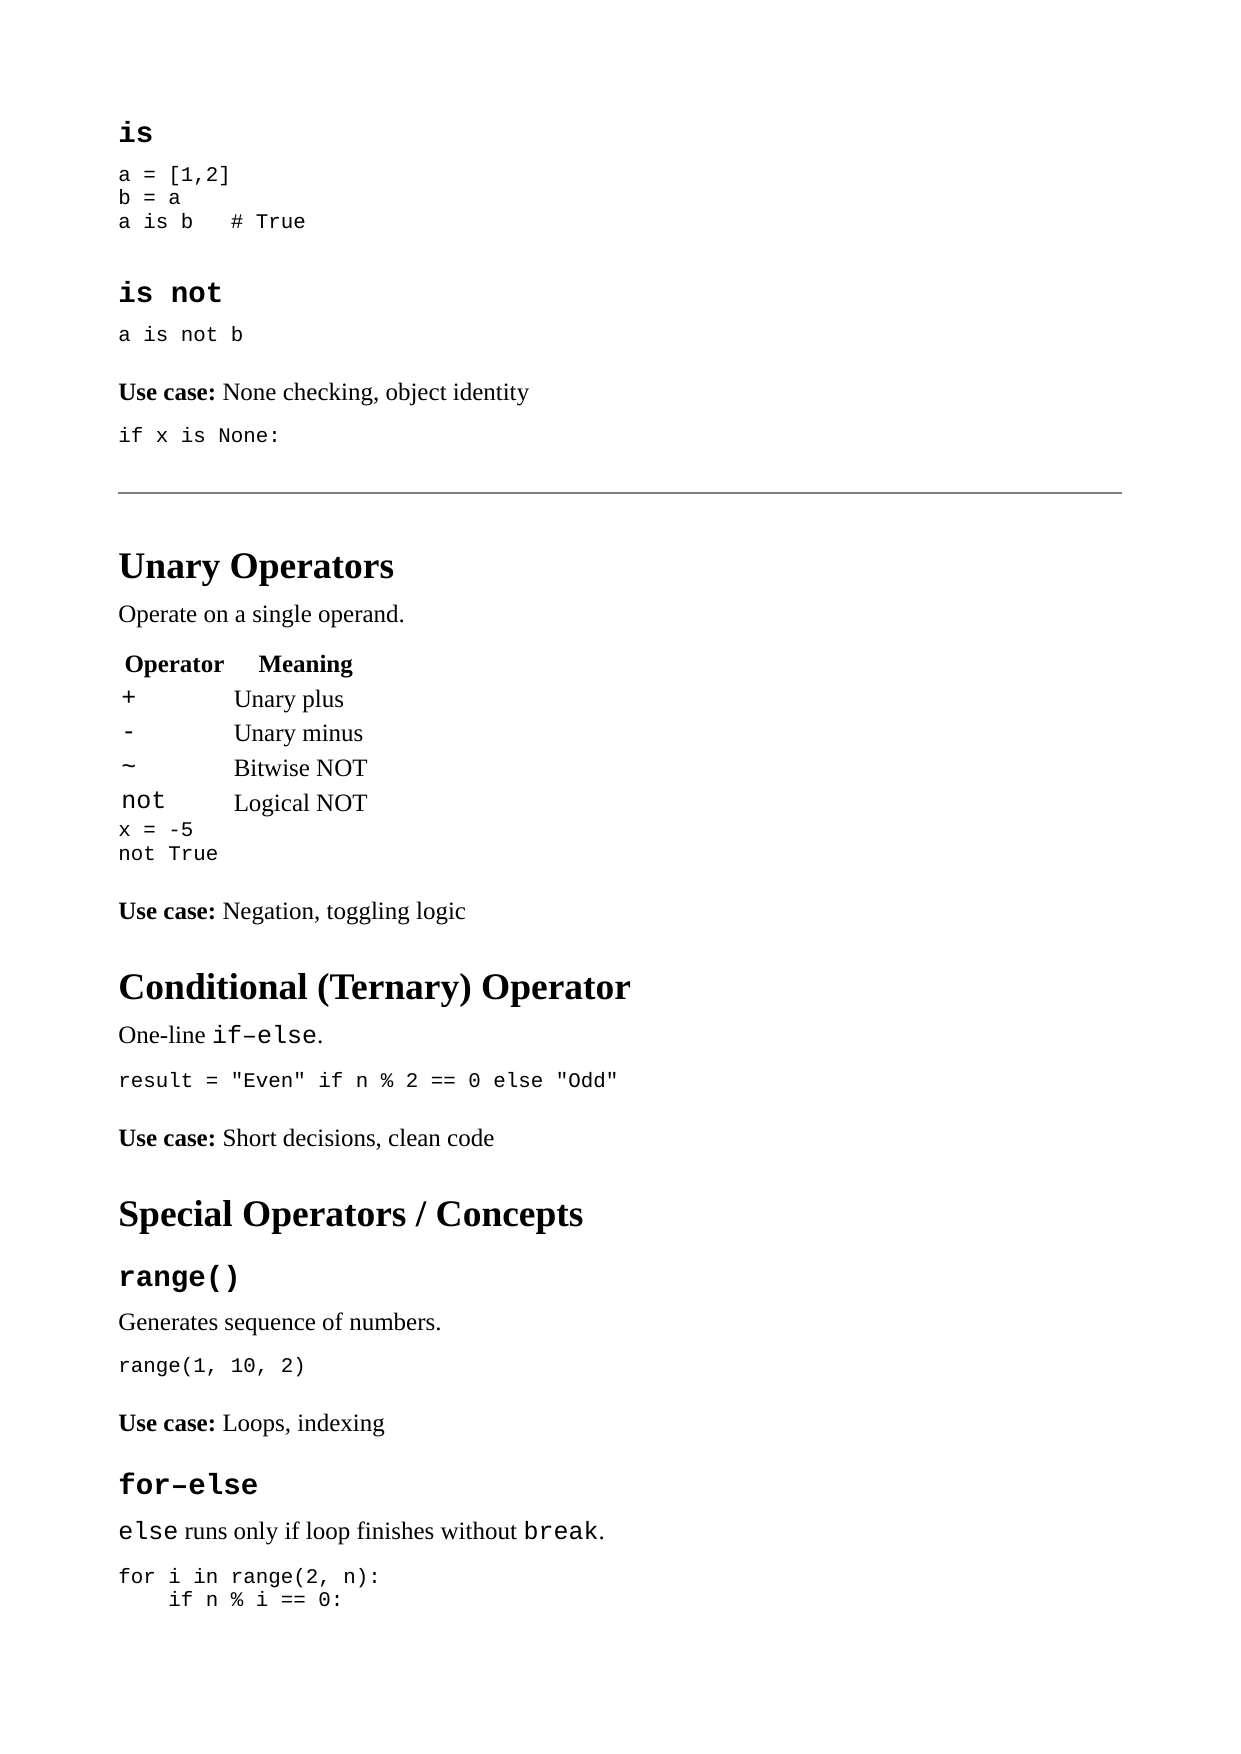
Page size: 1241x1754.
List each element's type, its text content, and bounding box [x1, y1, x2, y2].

table_header Operator [118, 646, 231, 681]
table_cell - [118, 716, 231, 750]
table_cell Logical NOT [231, 785, 380, 819]
text a = [1,2] [118, 164, 1122, 187]
text One-line if–else. [118, 1020, 1122, 1051]
subtitle Conditional (Ternary) Operator [118, 964, 1122, 1008]
text if n % i == 0: [118, 1589, 1122, 1613]
text Use case: None checking, object identity [118, 377, 1122, 406]
text if x is None: [118, 425, 1122, 448]
subtitle Special Operators / Concepts [118, 1192, 1122, 1235]
text Generates sequence of numbers. [118, 1307, 1122, 1336]
subtitle is [118, 118, 1122, 151]
text Use case: Negation, toggling logic [118, 896, 1122, 925]
text a is b # True [118, 211, 1122, 234]
subtitle for–else [118, 1470, 1122, 1503]
subtitle Unary Operators [118, 543, 1122, 586]
text result = "Even" if n % 2 == 0 else "Odd" [118, 1070, 1122, 1094]
table_cell Unary minus [231, 716, 380, 750]
table_cell Bitwise NOT [231, 750, 380, 785]
text for i in range(2, n): [118, 1566, 1122, 1589]
table_cell + [118, 681, 231, 716]
subtitle range() [118, 1262, 1122, 1295]
table_header Meaning [231, 646, 380, 681]
table_cell ~ [118, 750, 231, 785]
text range(1, 10, 2) [118, 1355, 1122, 1379]
text Use case: Short decisions, clean code [118, 1123, 1122, 1152]
text else runs only if loop finishes without break. [118, 1516, 1122, 1547]
text Use case: Loops, indexing [118, 1408, 1122, 1437]
table_cell Unary plus [231, 681, 380, 716]
text x = -5 [118, 819, 1122, 843]
text not True [118, 843, 1122, 867]
text b = a [118, 187, 1122, 211]
text Operate on a single operand. [118, 599, 1122, 627]
text a is not b [118, 324, 1122, 348]
subtitle is not [118, 279, 1122, 312]
table_cell not [118, 785, 231, 819]
